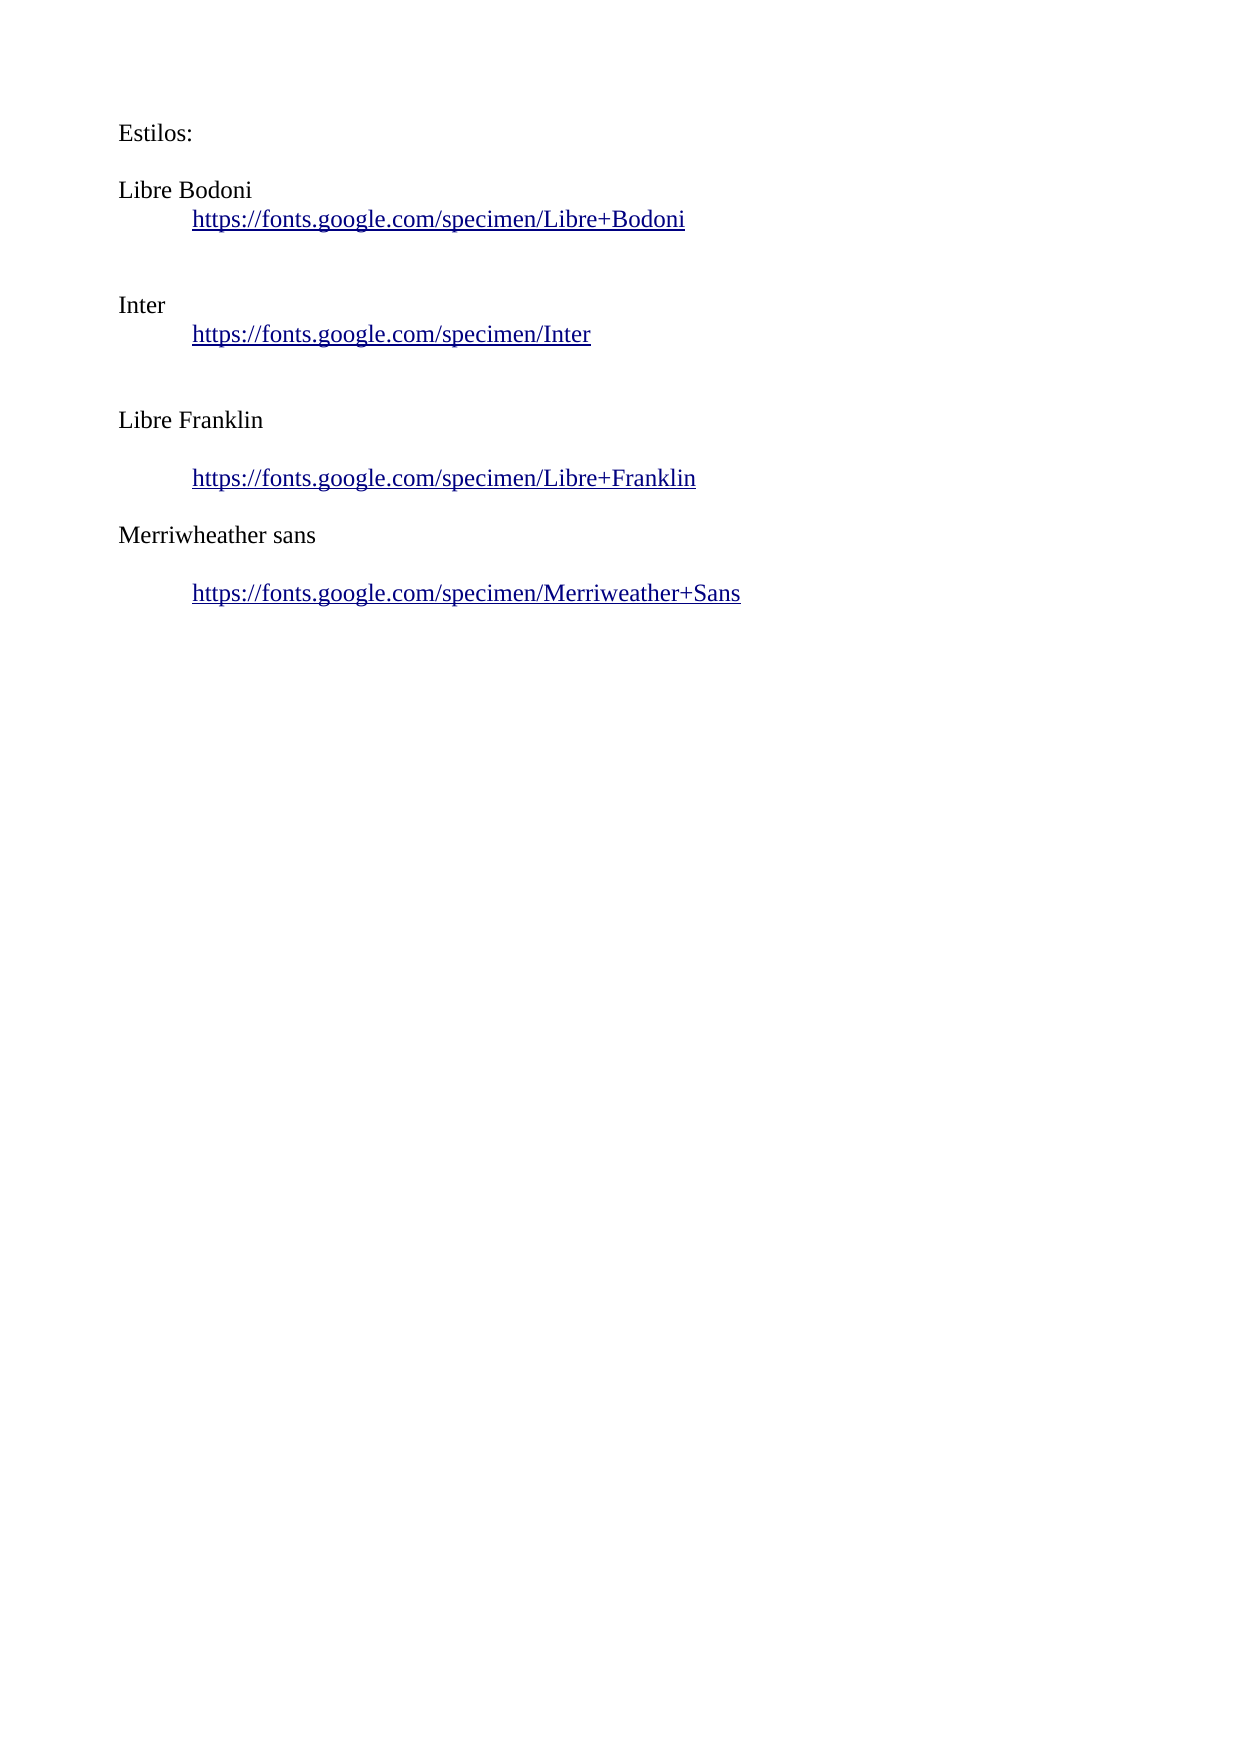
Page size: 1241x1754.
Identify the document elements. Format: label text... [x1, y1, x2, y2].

text https://fonts.google.com/specimen/Inter [118, 319, 1122, 348]
text https://fonts.google.com/specimen/Libre+Franklin [118, 463, 1122, 492]
text Merriwheather sans [118, 521, 1122, 549]
text https://fonts.google.com/specimen/Merriweather+Sans [118, 578, 1122, 607]
text Libre Bodoni [118, 176, 1122, 204]
text Libre Franklin [118, 406, 1122, 434]
text Estilos: [118, 118, 1122, 147]
text Inter [118, 291, 1122, 319]
text https://fonts.google.com/specimen/Libre+Bodoni [118, 204, 1122, 233]
